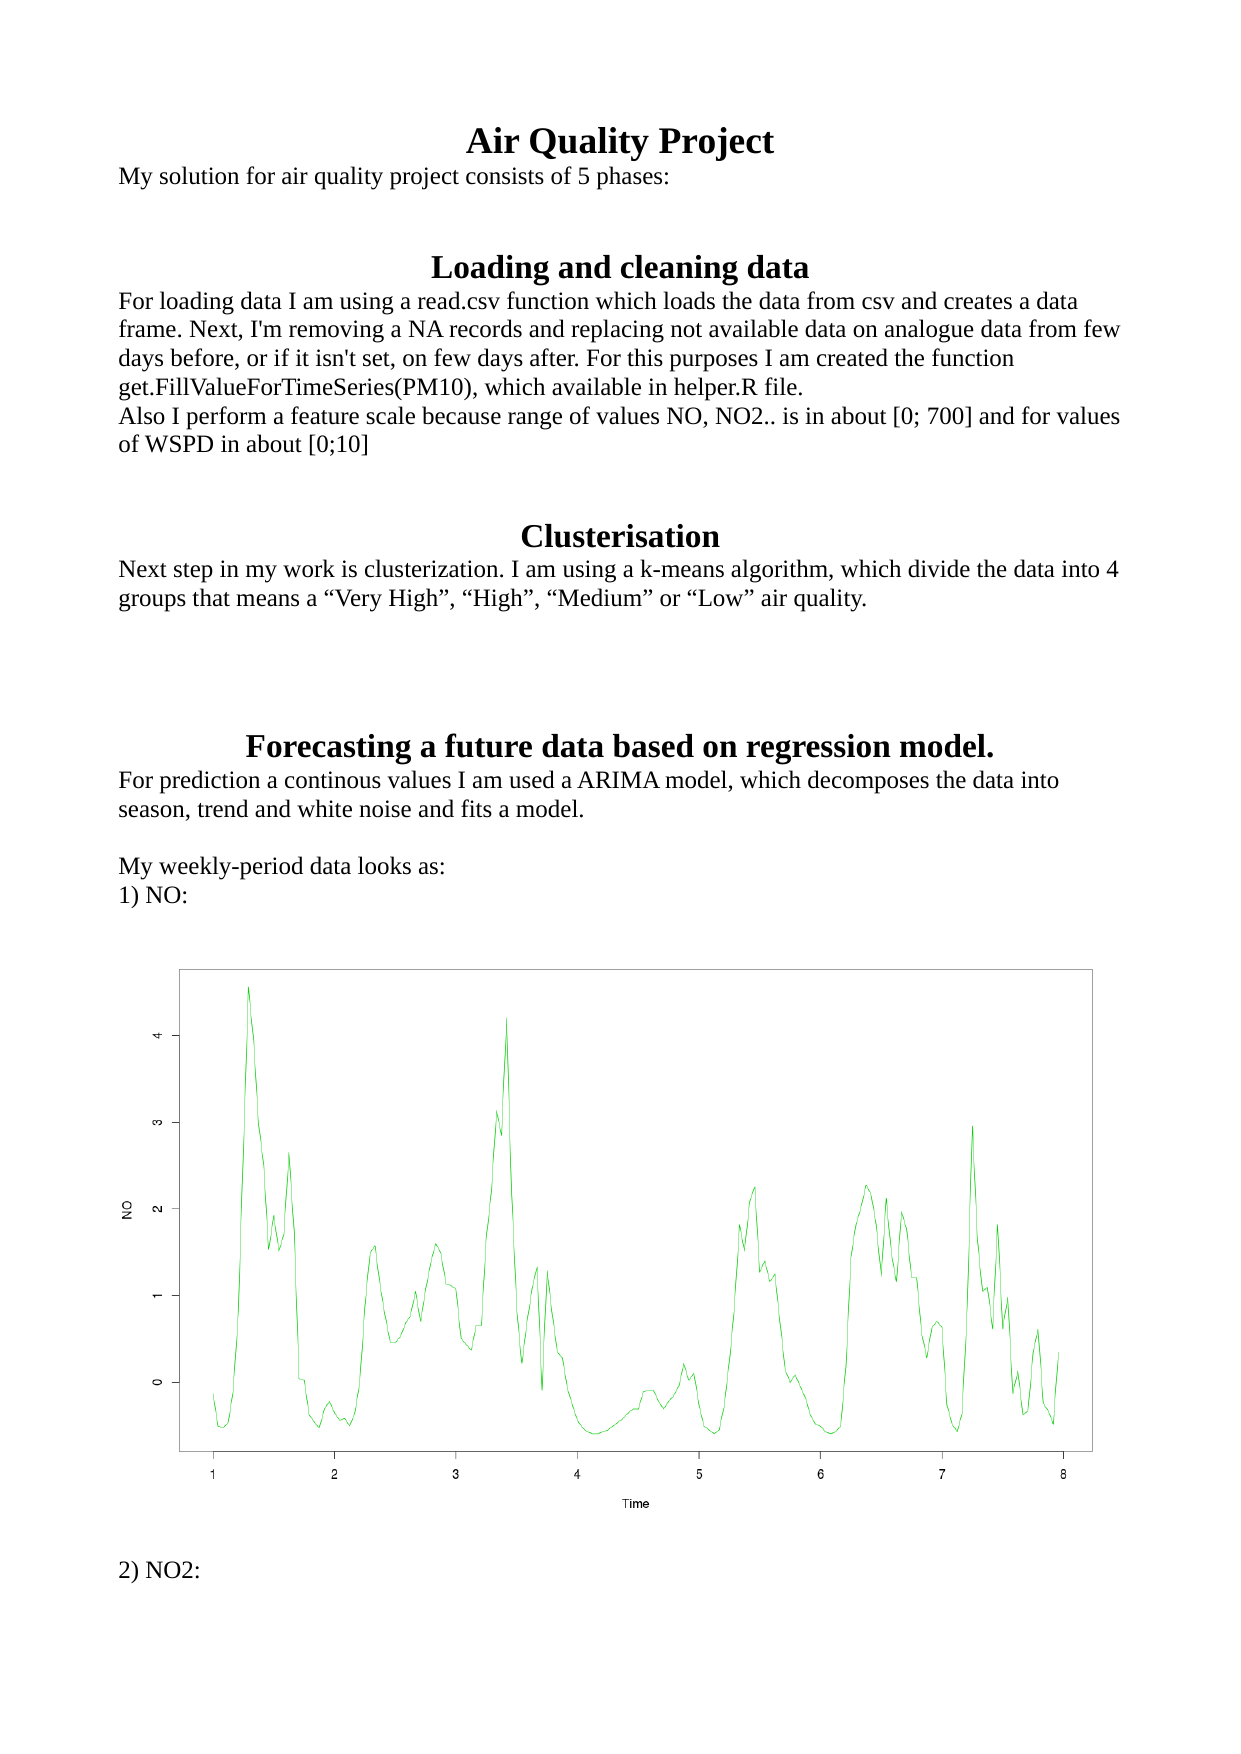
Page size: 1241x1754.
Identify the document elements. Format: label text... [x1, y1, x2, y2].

text For loading data I am using a read.csv function which loads the data from csv and creates a data frame. Next, I'm removing a NA records and replacing not available data on analogue data from few days before, or if it isn't set, on few days after. For this purposes I am created the function get.FillValueForTimeSeries(PM10), which available in helper.R file. [118, 286, 1122, 401]
text Air Quality Project [118, 118, 1122, 161]
text Forecasting a future data based on regression model. [118, 727, 1122, 765]
text My solution for air quality project consists of 5 phases: [118, 161, 1122, 190]
text Loading and cleaning data [118, 247, 1122, 286]
text Clusterisation [118, 516, 1122, 554]
text 2) NO2: [118, 1555, 1122, 1584]
picture [118, 908, 1123, 1527]
text Next step in my work is clusterization. I am using a k-means algorithm, which divide the data into 4 groups that means a “Very High”, “High”, “Medium” or “Low” air quality. [118, 554, 1122, 612]
text 1) NO: [118, 880, 1122, 908]
text For prediction a continous values I am used a ARIMA model, which decomposes the data into season, trend and white noise and fits a model. [118, 765, 1122, 822]
text Also I perform a feature scale because range of values NO, NO2.. is in about [0; 700] and for values of WSPD in about [0;10] [118, 401, 1122, 458]
text My weekly-period data looks as: [118, 851, 1122, 880]
